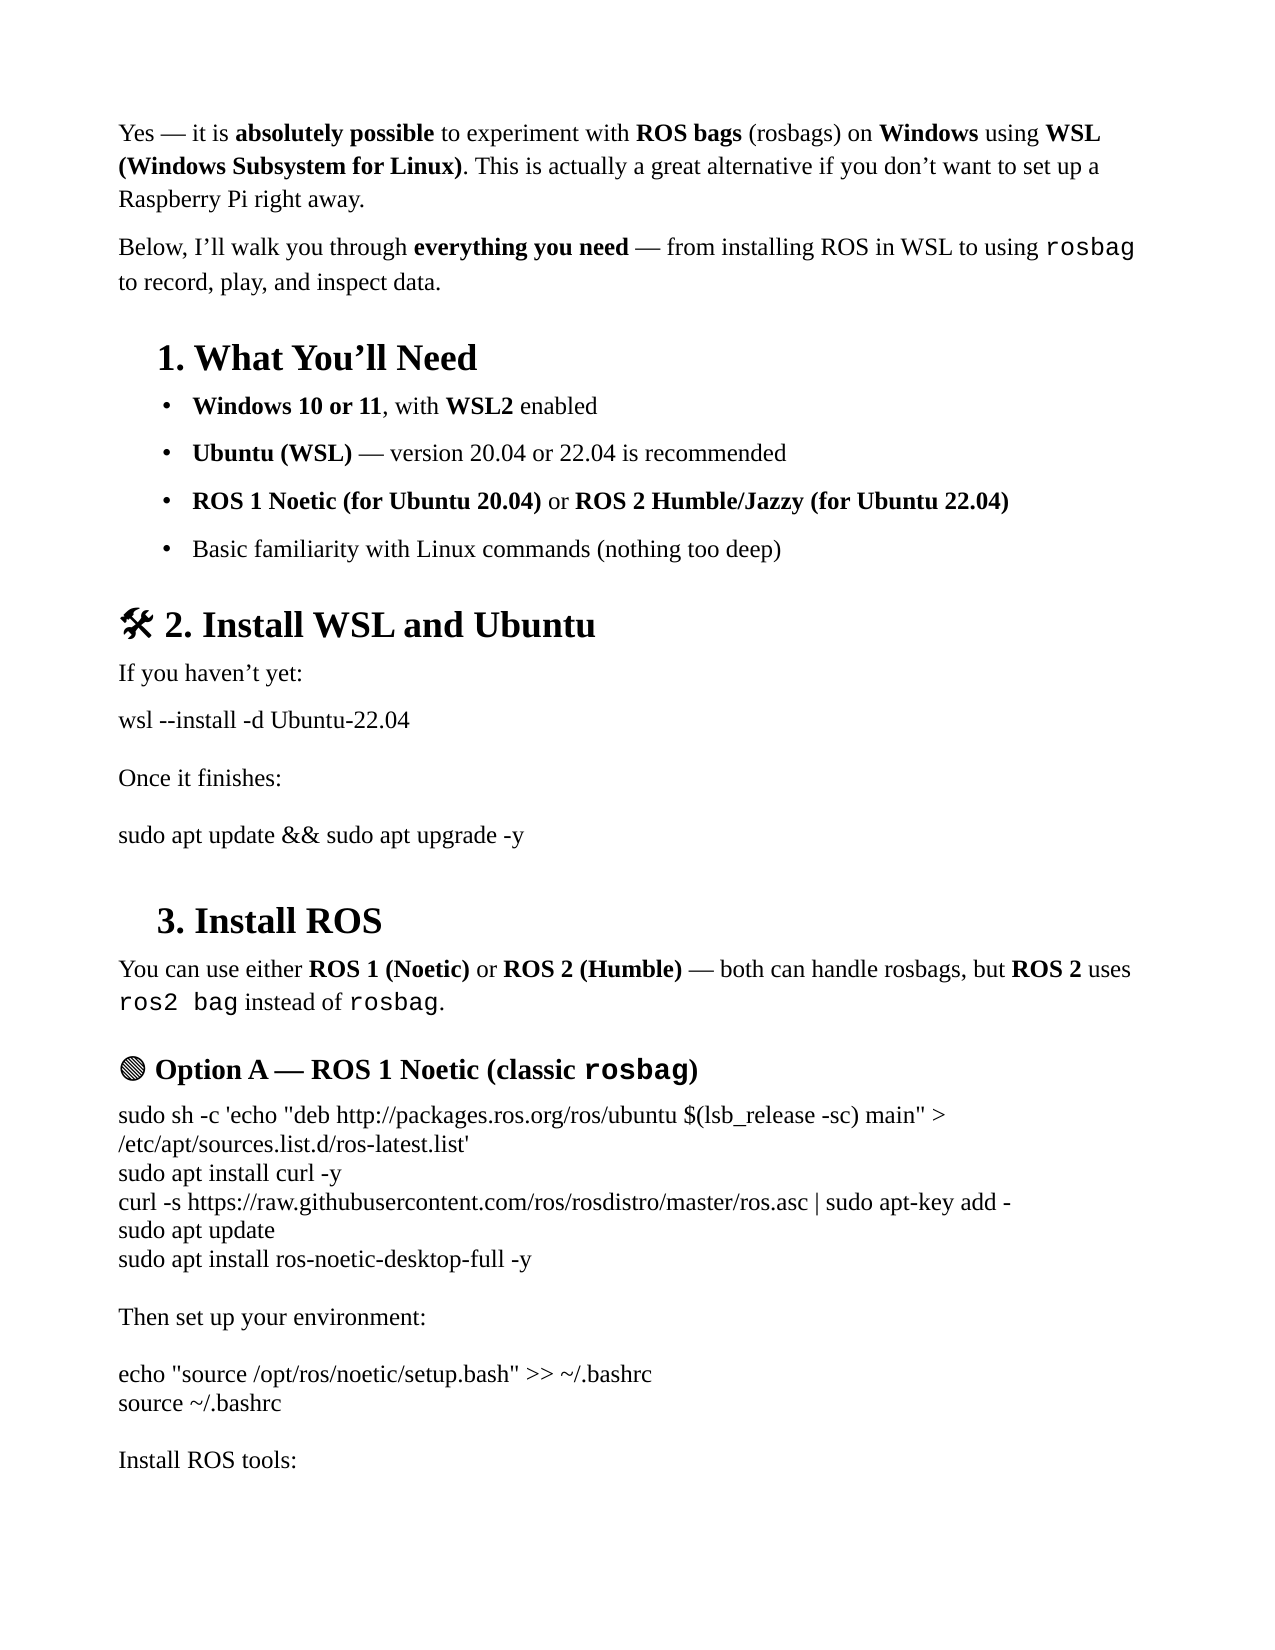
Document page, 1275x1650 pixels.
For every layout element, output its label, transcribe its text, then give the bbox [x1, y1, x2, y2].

text wsl --install -d Ubuntu-22.04 [118, 705, 1157, 763]
text If you haven’t yet: [118, 658, 1157, 687]
subtitle 🧭 1. What You’ll Need [118, 335, 1157, 378]
text Then set up your environment: [118, 1302, 1157, 1331]
text Once it finishes: [118, 763, 1157, 792]
text You can use either ROS 1 (Noetic) or ROS 2 (Humble) — both can handle rosbags, but ROS 2 uses ros2 bag instead of rosbag. [118, 954, 1157, 1018]
text Below, I’ll walk you through everything you need — from installing ROS in WSL to using rosbag to record, play, and inspect data. [118, 232, 1157, 296]
subtitle 🛠️ 2. Install WSL and Ubuntu [118, 602, 1157, 645]
text Install ROS tools: [118, 1446, 1157, 1474]
list Ubuntu (WSL) — version 20.04 or 22.04 is recommended [162, 438, 1157, 467]
list ROS 1 Noetic (for Ubuntu 20.04) or ROS 2 Humble/Jazzy (for Ubuntu 22.04) [162, 486, 1157, 515]
text Yes — it is absolutely possible to experiment with ROS bags (rosbags) on Windows using WSL (Windows Subsystem for Linux). This is actually a great alternative if you don’t want to set up a Raspberry Pi right away. [118, 118, 1157, 213]
subtitle 🟢 Option A — ROS 1 Noetic (classic rosbag) [118, 1052, 1157, 1088]
text sudo sh -c 'echo "deb http://packages.ros.org/ros/ubuntu $(lsb_release -sc) main" > /etc/apt/sources.list.d/ros-latest.list' sudo apt install curl -y curl -s https://raw.githubusercontent.com/ros/rosdistro/master/ros.asc | sudo apt-key add - sudo apt update sudo apt install ros-noetic-desktop-full -y [118, 1101, 1157, 1302]
text sudo apt update && sudo apt upgrade -y [118, 820, 1157, 849]
subtitle 🐢 3. Install ROS [118, 899, 1157, 942]
text echo "source /opt/ros/noetic/setup.bash" >> ~/.bashrc source ~/.bashrc [118, 1359, 1157, 1446]
list Basic familiarity with Linux commands (nothing too deep) [162, 534, 1157, 562]
list Windows 10 or 11, with WSL2 enabled [162, 391, 1157, 420]
